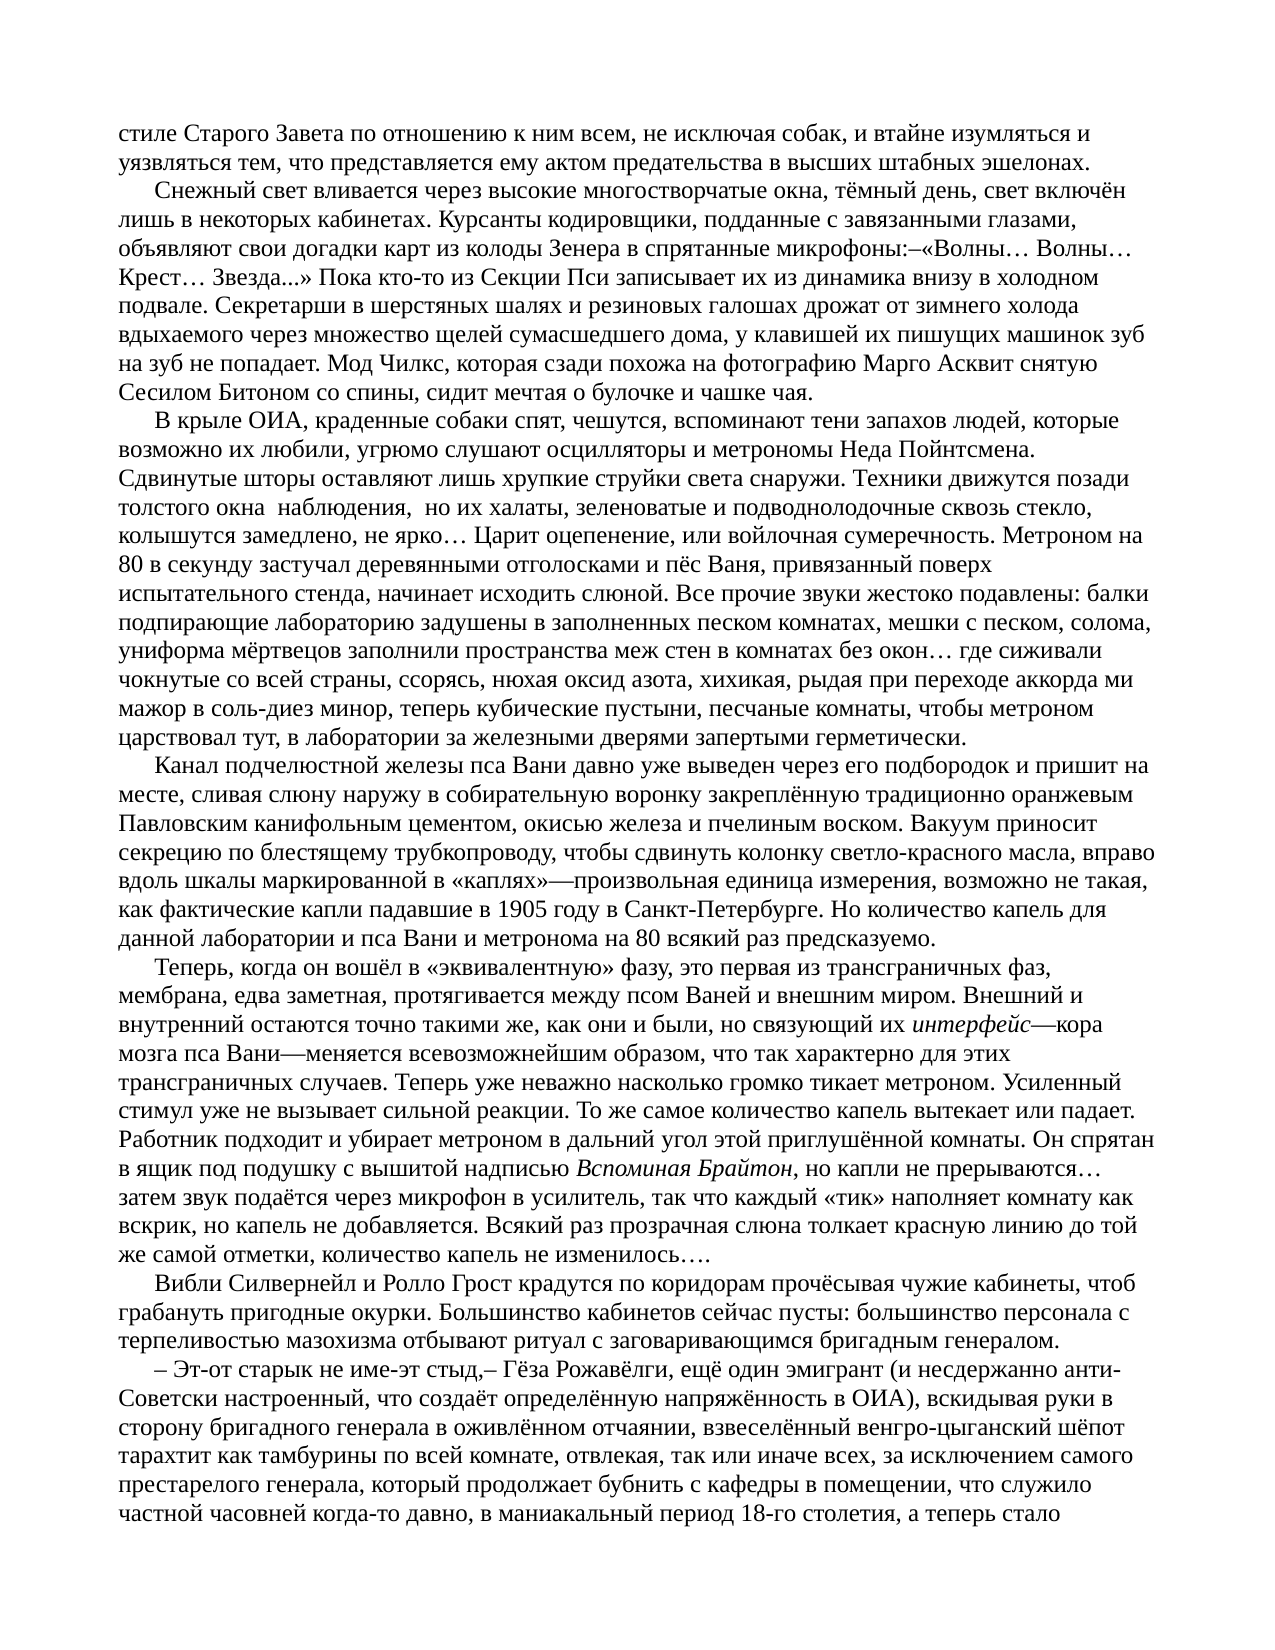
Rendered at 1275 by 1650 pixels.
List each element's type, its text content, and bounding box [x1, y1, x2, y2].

text Теперь, когда он вошёл в «эквивалентную» фазу, это первая из трансграничных фаз, мембрана, едва заметная, протягивается между псом Ваней и внешним миром. Внешний и внутренний остаются точно такими же, как они и были, но связующий их интерфейс—кора мозга пса Вани—меняется всевозможнейшим образом, что так характерно для этих трансграничных случаев. Теперь уже неважно насколько громко тикает метроном. Усиленный стимул уже не вызывает сильной реакции. То же самое количество капель вытекает или падает. Работник подходит и убирает метроном в дальний угол этой приглушённой комнаты. Он спрятан в ящик под подушку с вышитой надписью Вспоминая Брайтон, но капли не прерываются… затем звук подаётся через микрофон в усилитель, так что каждый «тик» наполняет комнату как вскрик, но капель не добавляется. Всякий раз прозрачная слюна толкает красную линию до той же самой отметки, количество капель не изменилось…. [118, 952, 1157, 1268]
text Вибли Силвернейл и Ролло Грост крадутся по коридорам прочёсывая чужие кабинеты, чтоб грабануть пригодные окурки. Большинство кабинетов сейчас пусты: большинство персонала с терпеливостью мазохизма отбывают ритуал с заговаривающимся бригадным генералом. [118, 1268, 1157, 1354]
text Снежный свет вливается через высокие многостворчатые окна, тёмный день, свет включён лишь в некоторых кабинетах. Курсанты кодировщики, подданные с завязанными глазами, объявляют свои догадки карт из колоды Зенера в спрятанные микрофоны:–«Волны… Волны… Крест… Звезда...» Пока кто-то из Секции Пси записывает их из динамика внизу в холодном подвале. Секретарши в шерстяных шалях и резиновых галошах дрожат от зимнего холода вдыхаемого через множество щелей сумасшедшего дома, у клавишей их пишущих машинок зуб на зуб не попадает. Мод Чилкс, которая сзади похожа на фотографию Марго Асквит снятую Сесилом Битоном со спины, сидит мечтая о булочке и чашке чая. [118, 176, 1157, 406]
text Канал подчелюстной железы пса Вани давно уже выведен через его подбородок и пришит на месте, сливая слюну наружу в собирательную воронку закреплённую традиционно оранжевым Павловским канифольным цементом, окисью железа и пчелиным воском. Вакуум приносит секрецию по блестящему трубкопроводу, чтобы сдвинуть колонку светло-красного масла, вправо вдоль шкалы маркированной в «каплях»—произвольная единица измерения, возможно не такая, как фактические капли падавшие в 1905 году в Санкт-Петербурге. Но количество капель для данной лаборатории и пса Вани и метронома на 80 всякий раз предсказуемо. [118, 751, 1157, 952]
text стиле Старого Завета по отношению к ним всем, не исключая собак, и втайне изумляться и уязвляться тем, что представляется ему актом предательства в высших штабных эшелонах. [118, 118, 1157, 176]
text В крыле ОИА, краденные собаки спят, чешутся, вспоминают тени запахов людей, которые возможно их любили, угрюмо слушают осцилляторы и метрономы Неда Пойнтсмена. Сдвинутые шторы оставляют лишь хрупкие струйки света снаружи. Техники движутся позади толстого окна наблюдения, но их халаты, зеленоватые и подводнолодочные сквозь стекло, колышутся замедлено, не ярко… Царит оцепенение, или войлочная сумеречность. Метроном на 80 в секунду застучал деревянными отголосками и пёс Ваня, привязанный поверх испытательного стенда, начинает исходить слюной. Все прочие звуки жестоко подавлены: балки подпирающие лабораторию задушены в заполненных песком комнатах, мешки с песком, солома, униформа мёртвецов заполнили пространства меж стен в комнатах без окон… где сиживали чокнутые со всей страны, ссорясь, нюхая оксид азота, хихикая, рыдая при переходе аккорда ми мажор в соль-диез минор, теперь кубические пустыни, песчаные комнаты, чтобы метроном царствовал тут, в лаборатории за железными дверями запертыми герметически. [118, 406, 1157, 751]
text – Эт-от старык не име-эт стыд,– Гёза Рожавёлги, ещё один эмигрант (и несдержанно анти-Советски настроенный, что создаёт определённую напряжённость в ОИА), вскидывая руки в сторону бригадного генерала в оживлённом отчаянии, взвеселённый венгро-цыганский шёпот тарахтит как тамбурины по всей комнате, отвлекая, так или иначе всех, за исключением самого престарелого генерала, который продолжает бубнить с кафедры в помещении, что служило частной часовней когда-то давно, в маниакальный период 18-го столетия, а теперь стало [118, 1354, 1157, 1527]
